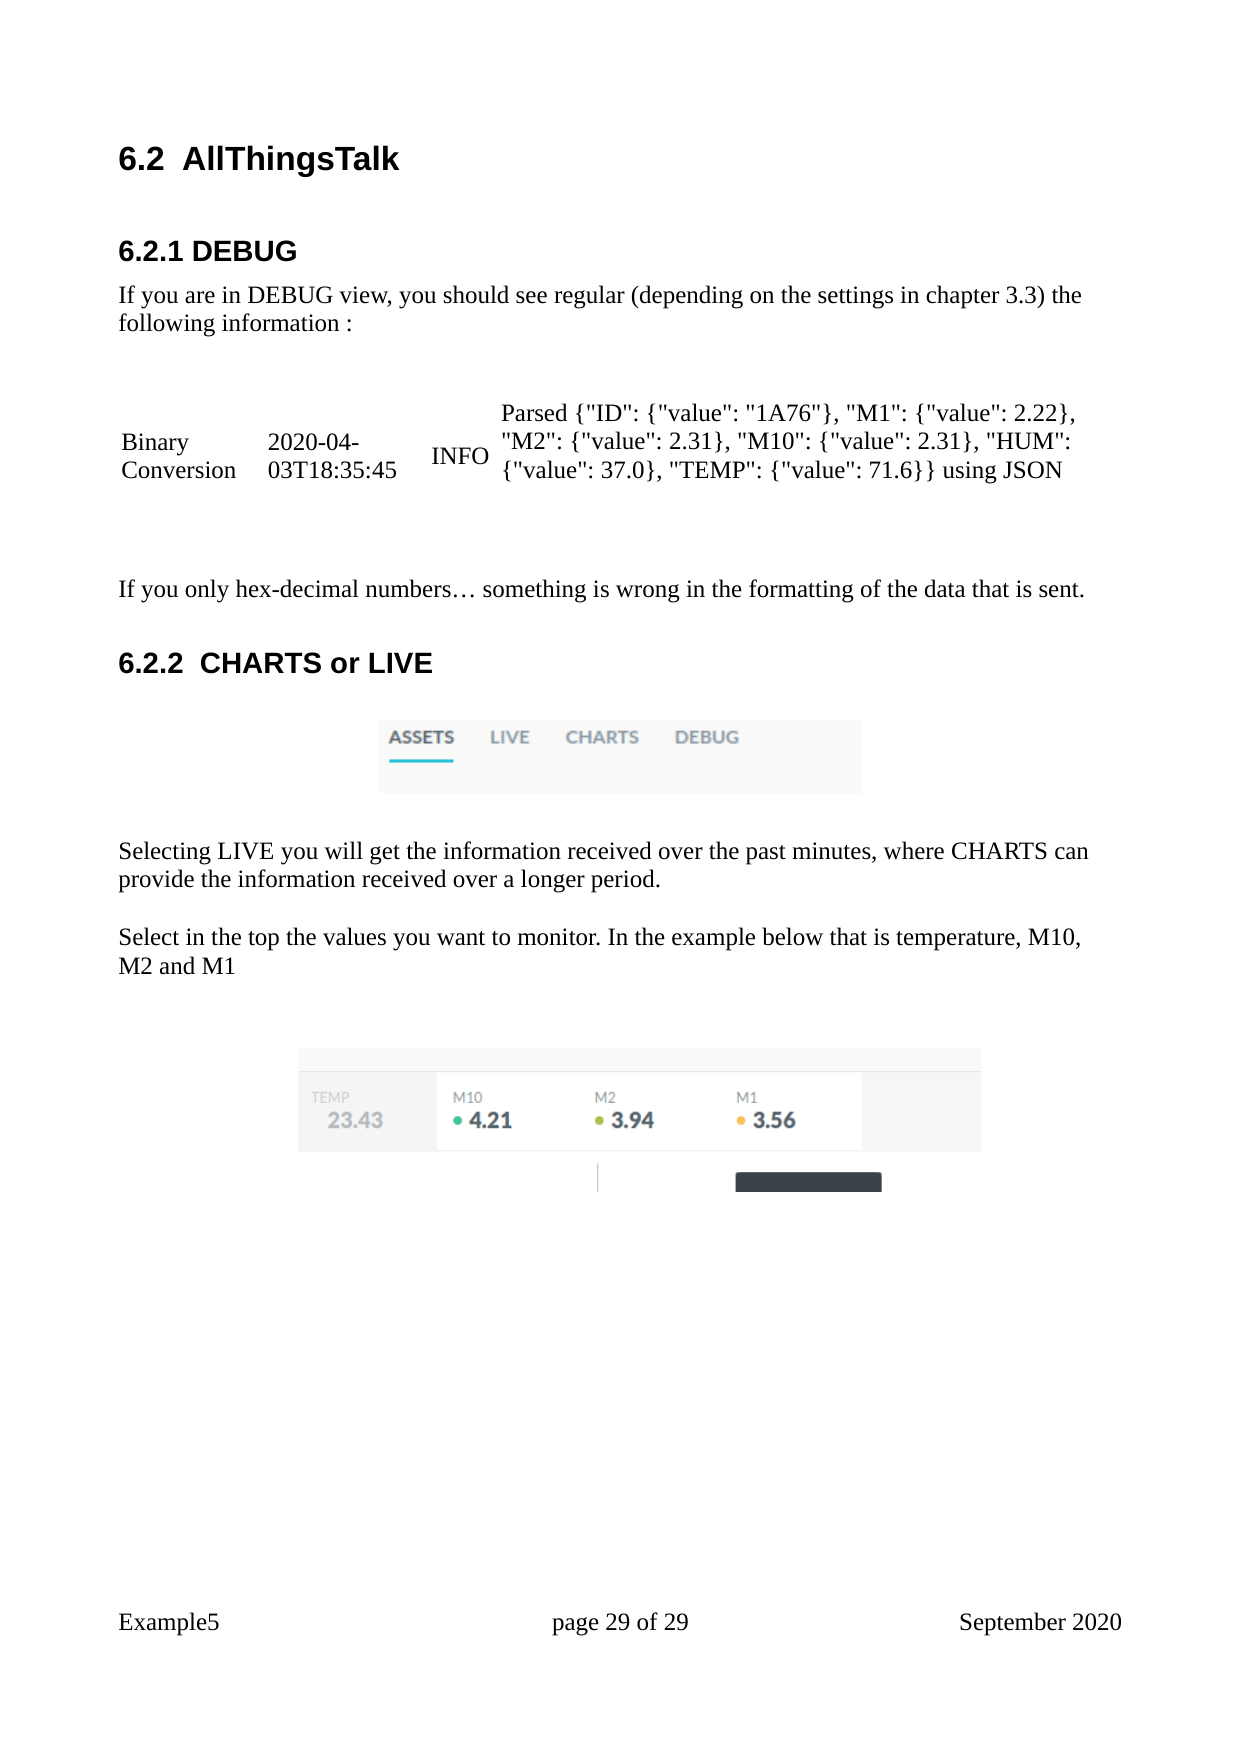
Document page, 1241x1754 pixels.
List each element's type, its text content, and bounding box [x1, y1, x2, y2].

text Select in the top the values you want to monitor. In the example below that is temperature, M10, M2 and M1 [118, 922, 1122, 979]
text Selecting LIVE you will get the information received over the past minutes, where CHARTS can provide the information received over a longer period. [118, 836, 1122, 893]
table_header INFO [428, 395, 498, 516]
table_header Parsed {"ID": {"value": "1A76"}, "M1": {"value": 2.22}, "M2": {"value": 2.31}, "M10": {"value": 2.31}, "HUM": {"value": 37.0}, "TEMP": {"value": 71.6}} using JSON [498, 395, 1122, 516]
picture [298, 1048, 982, 1192]
table_header Binary Conversion [118, 395, 265, 516]
text If you only hex-decimal numbers… something is wrong in the formatting of the data that is sent. [118, 574, 1122, 602]
subtitle 6.2.1 DEBUG [118, 233, 1122, 267]
text If you are in DEBUG view, you should see regular (depending on the settings in chapter 3.3) the following information : [118, 280, 1122, 337]
table_header 2020-04-03T18:35:45 [265, 395, 428, 516]
picture [377, 720, 863, 793]
subtitle 6.2 AllThingsTalk [118, 139, 1122, 178]
subtitle 6.2.2 CHARTS or LIVE [118, 646, 1122, 679]
